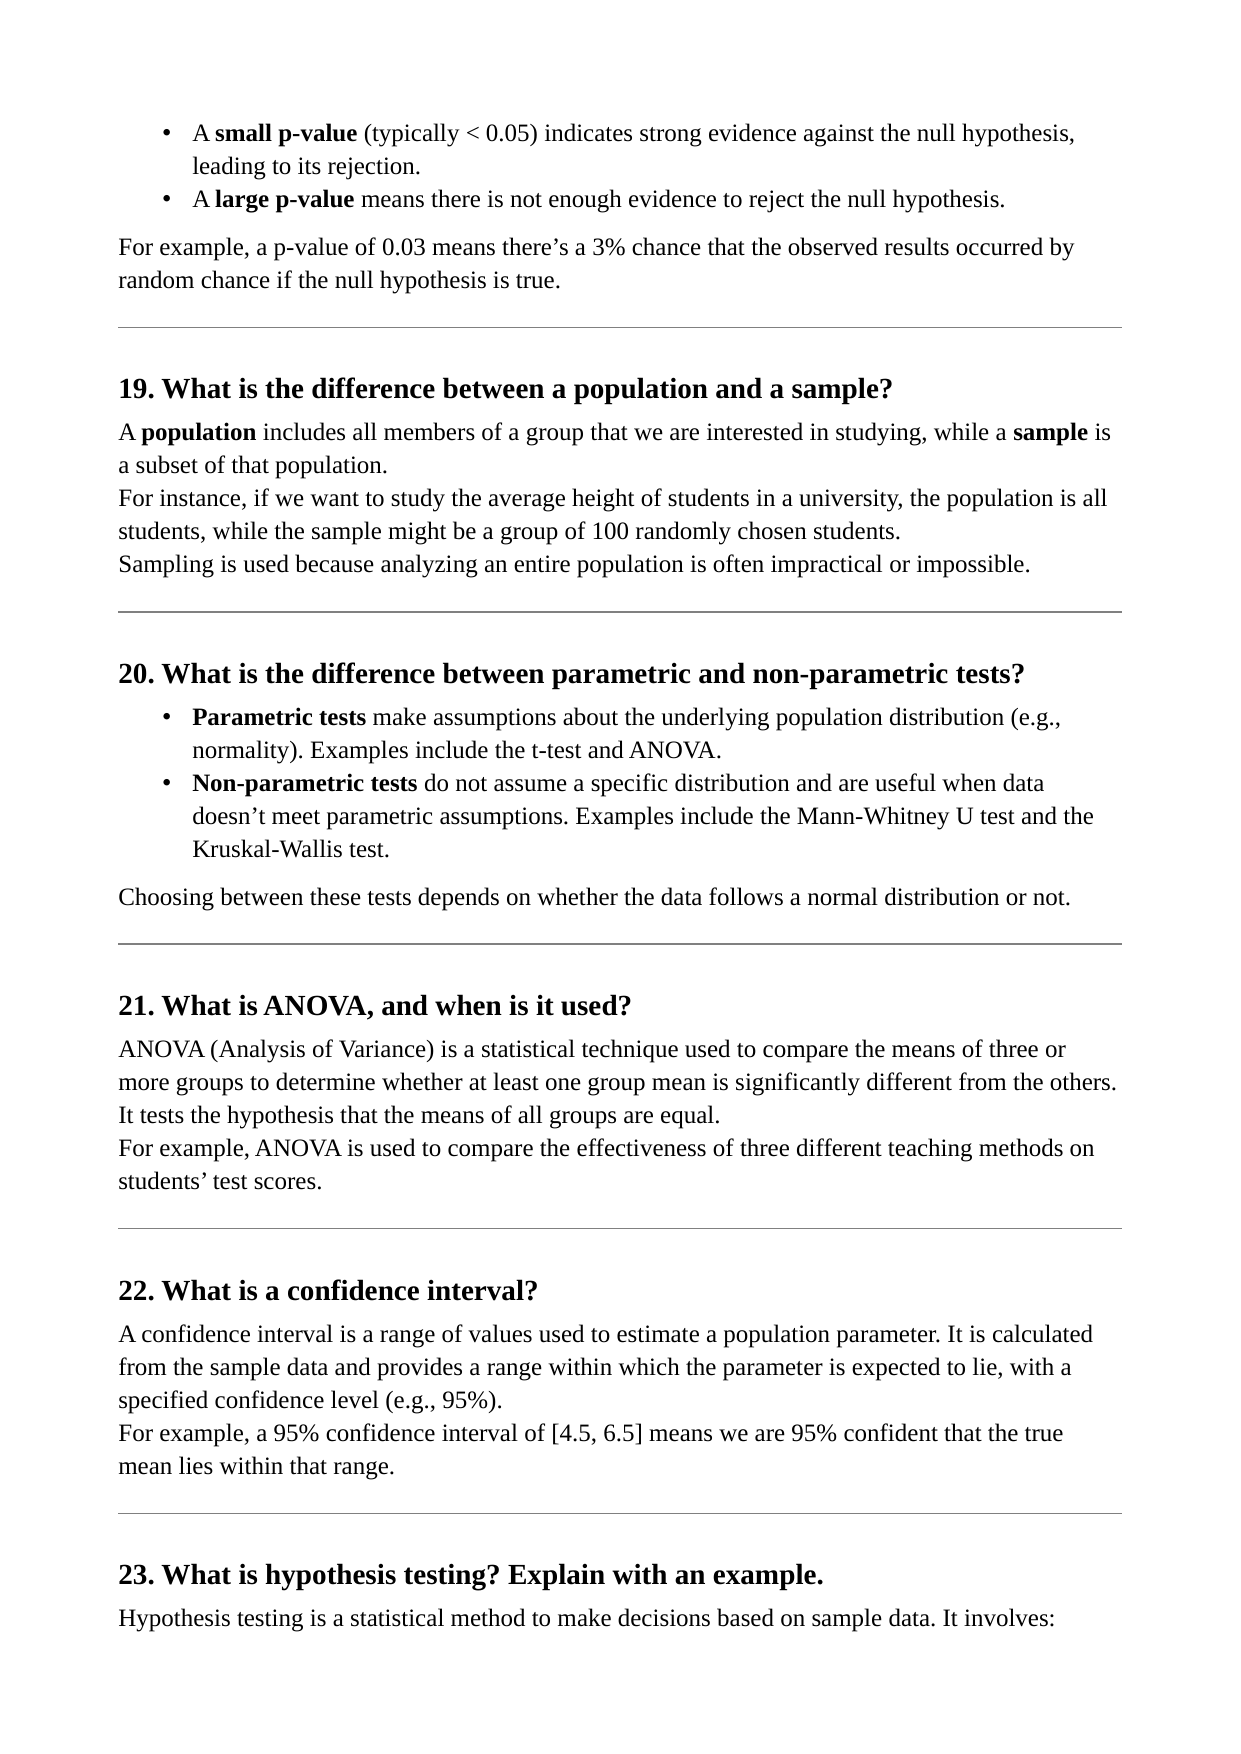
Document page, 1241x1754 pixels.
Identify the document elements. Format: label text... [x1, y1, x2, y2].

subtitle 19. What is the difference between a population and a sample? [118, 371, 1122, 405]
text Hypothesis testing is a statistical method to make decisions based on sample data. It involves: [118, 1603, 1122, 1632]
list Parametric tests make assumptions about the underlying population distribution (e.g., normality). Examples include the t-test and ANOVA. [162, 702, 1122, 764]
text Choosing between these tests depends on whether the data follows a normal distribution or not. [118, 882, 1122, 910]
text A population includes all members of a group that we are interested in studying, while a sample is a subset of that population. For instance, if we want to study the average height of students in a university, the population is all students, while the sample might be a group of 100 randomly chosen students. Sampling is used because analyzing an entire population is often impractical or impossible. [118, 417, 1122, 578]
subtitle 22. What is a confidence interval? [118, 1273, 1122, 1306]
subtitle 23. What is hypothesis testing? Explain with an example. [118, 1557, 1122, 1591]
text ANOVA (Analysis of Variance) is a statistical technique used to compare the means of three or more groups to determine whether at least one group mean is significantly different from the others. It tests the hypothesis that the means of all groups are equal. For example, ANOVA is used to compare the effectiveness of three different teaching methods on students’ test scores. [118, 1034, 1122, 1195]
text For example, a p-value of 0.03 means there’s a 3% chance that the observed results occurred by random chance if the null hypothesis is true. [118, 232, 1122, 293]
list Non-parametric tests do not assume a specific distribution and are useful when data doesn’t meet parametric assumptions. Examples include the Mann-Whitney U test and the Kruskal-Wallis test. [162, 768, 1122, 863]
list A small p-value (typically < 0.05) indicates strong evidence against the null hypothesis, leading to its rejection. [162, 118, 1122, 180]
subtitle 21. What is ANOVA, and when is it used? [118, 988, 1122, 1022]
text A confidence interval is a range of values used to estimate a population parameter. It is calculated from the sample data and provides a range within which the parameter is expected to lie, with a specified confidence level (e.g., 95%). For example, a 95% confidence interval of [4.5, 6.5] means we are 95% confident that the true mean lies within that range. [118, 1319, 1122, 1479]
list A large p-value means there is not enough evidence to reject the null hypothesis. [162, 184, 1122, 213]
subtitle 20. What is the difference between parametric and non-parametric tests? [118, 656, 1122, 689]
